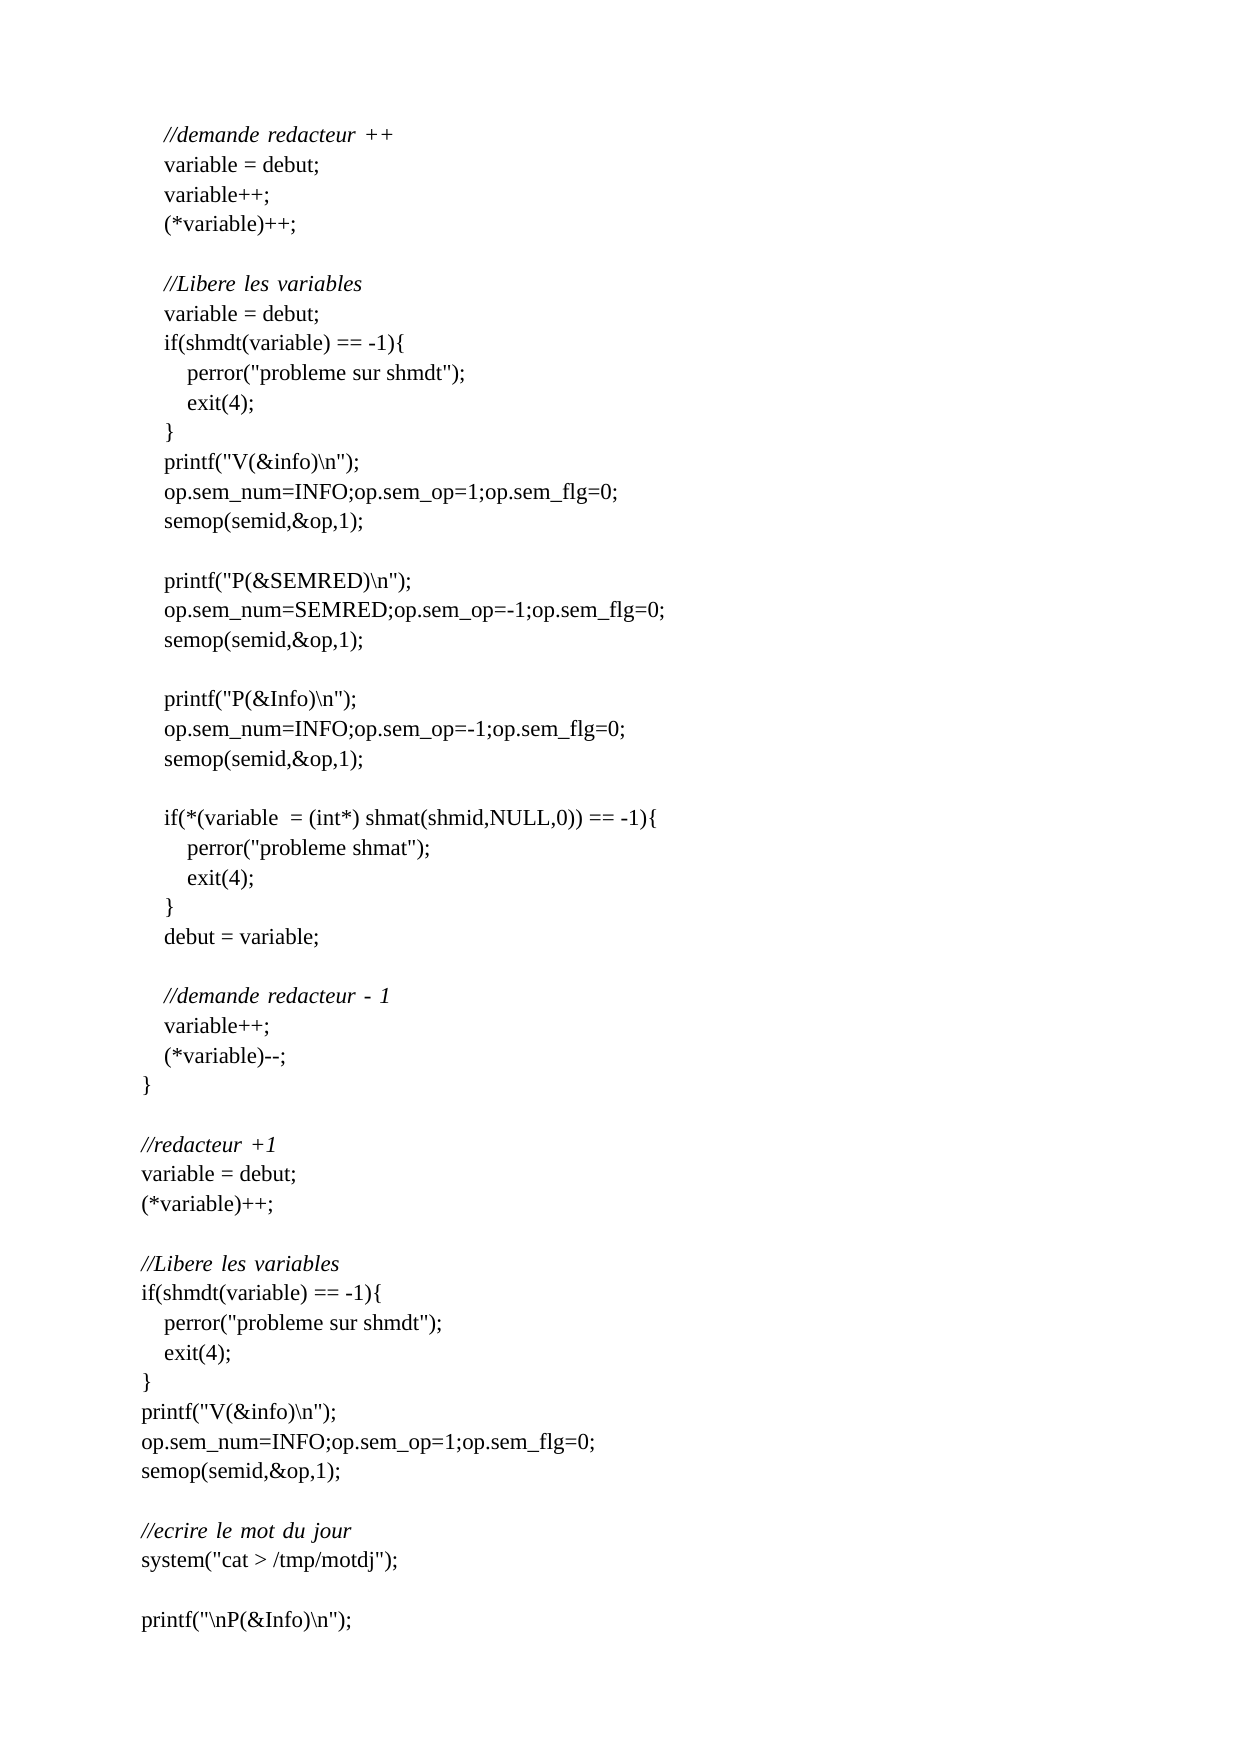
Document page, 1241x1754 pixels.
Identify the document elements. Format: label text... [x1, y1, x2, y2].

text debut = variable; [118, 920, 1122, 949]
text op.sem_num=INFO;op.sem_op=1;op.sem_flg=0; [118, 1424, 1122, 1454]
text printf("P(&Info)\n"); [118, 682, 1122, 712]
text semop(semid,&op,1); [118, 1454, 1122, 1484]
text exit(4); [118, 1335, 1122, 1365]
text op.sem_num=SEMRED;op.sem_op=-1;op.sem_flg=0; [118, 593, 1122, 623]
text (*variable)++; [118, 207, 1122, 237]
text semop(semid,&op,1); [118, 623, 1122, 652]
text variable = debut; [118, 296, 1122, 326]
text printf("\nP(&Info)\n"); [118, 1602, 1122, 1632]
text (*variable)++; [118, 1187, 1122, 1217]
text perror("probleme sur shmdt"); [118, 356, 1122, 385]
text } [118, 1365, 1122, 1395]
text (*variable)--; [118, 1038, 1122, 1068]
text if(*(variable = (int*) shmat(shmid,NULL,0)) == -1){ [118, 801, 1122, 831]
text printf("P(&SEMRED)\n"); [118, 563, 1122, 593]
text variable = debut; [118, 1157, 1122, 1187]
text exit(4); [118, 860, 1122, 890]
text perror("probleme sur shmdt"); [118, 1306, 1122, 1335]
text //ecrire le mot du jour [118, 1513, 1122, 1543]
text //Libere les variables [118, 267, 1122, 296]
text variable++; [118, 1009, 1122, 1038]
text semop(semid,&op,1); [118, 504, 1122, 534]
text } [118, 890, 1122, 920]
text semop(semid,&op,1); [118, 742, 1122, 771]
text //redacteur +1 [118, 1127, 1122, 1157]
text if(shmdt(variable) == -1){ [118, 326, 1122, 356]
text if(shmdt(variable) == -1){ [118, 1276, 1122, 1306]
text system("cat > /tmp/motdj"); [118, 1543, 1122, 1573]
text exit(4); [118, 385, 1122, 415]
text printf("V(&info)\n"); [118, 1395, 1122, 1424]
text op.sem_num=INFO;op.sem_op=-1;op.sem_flg=0; [118, 712, 1122, 742]
text } [118, 1068, 1122, 1098]
text //Libere les variables [118, 1246, 1122, 1276]
text variable = debut; [118, 148, 1122, 177]
text op.sem_num=INFO;op.sem_op=1;op.sem_flg=0; [118, 474, 1122, 504]
text //demande redacteur ++ [118, 118, 1122, 148]
text //demande redacteur - 1 [118, 979, 1122, 1009]
text } [118, 415, 1122, 445]
text variable++; [118, 177, 1122, 207]
text perror("probleme shmat"); [118, 831, 1122, 860]
text printf("V(&info)\n"); [118, 445, 1122, 474]
